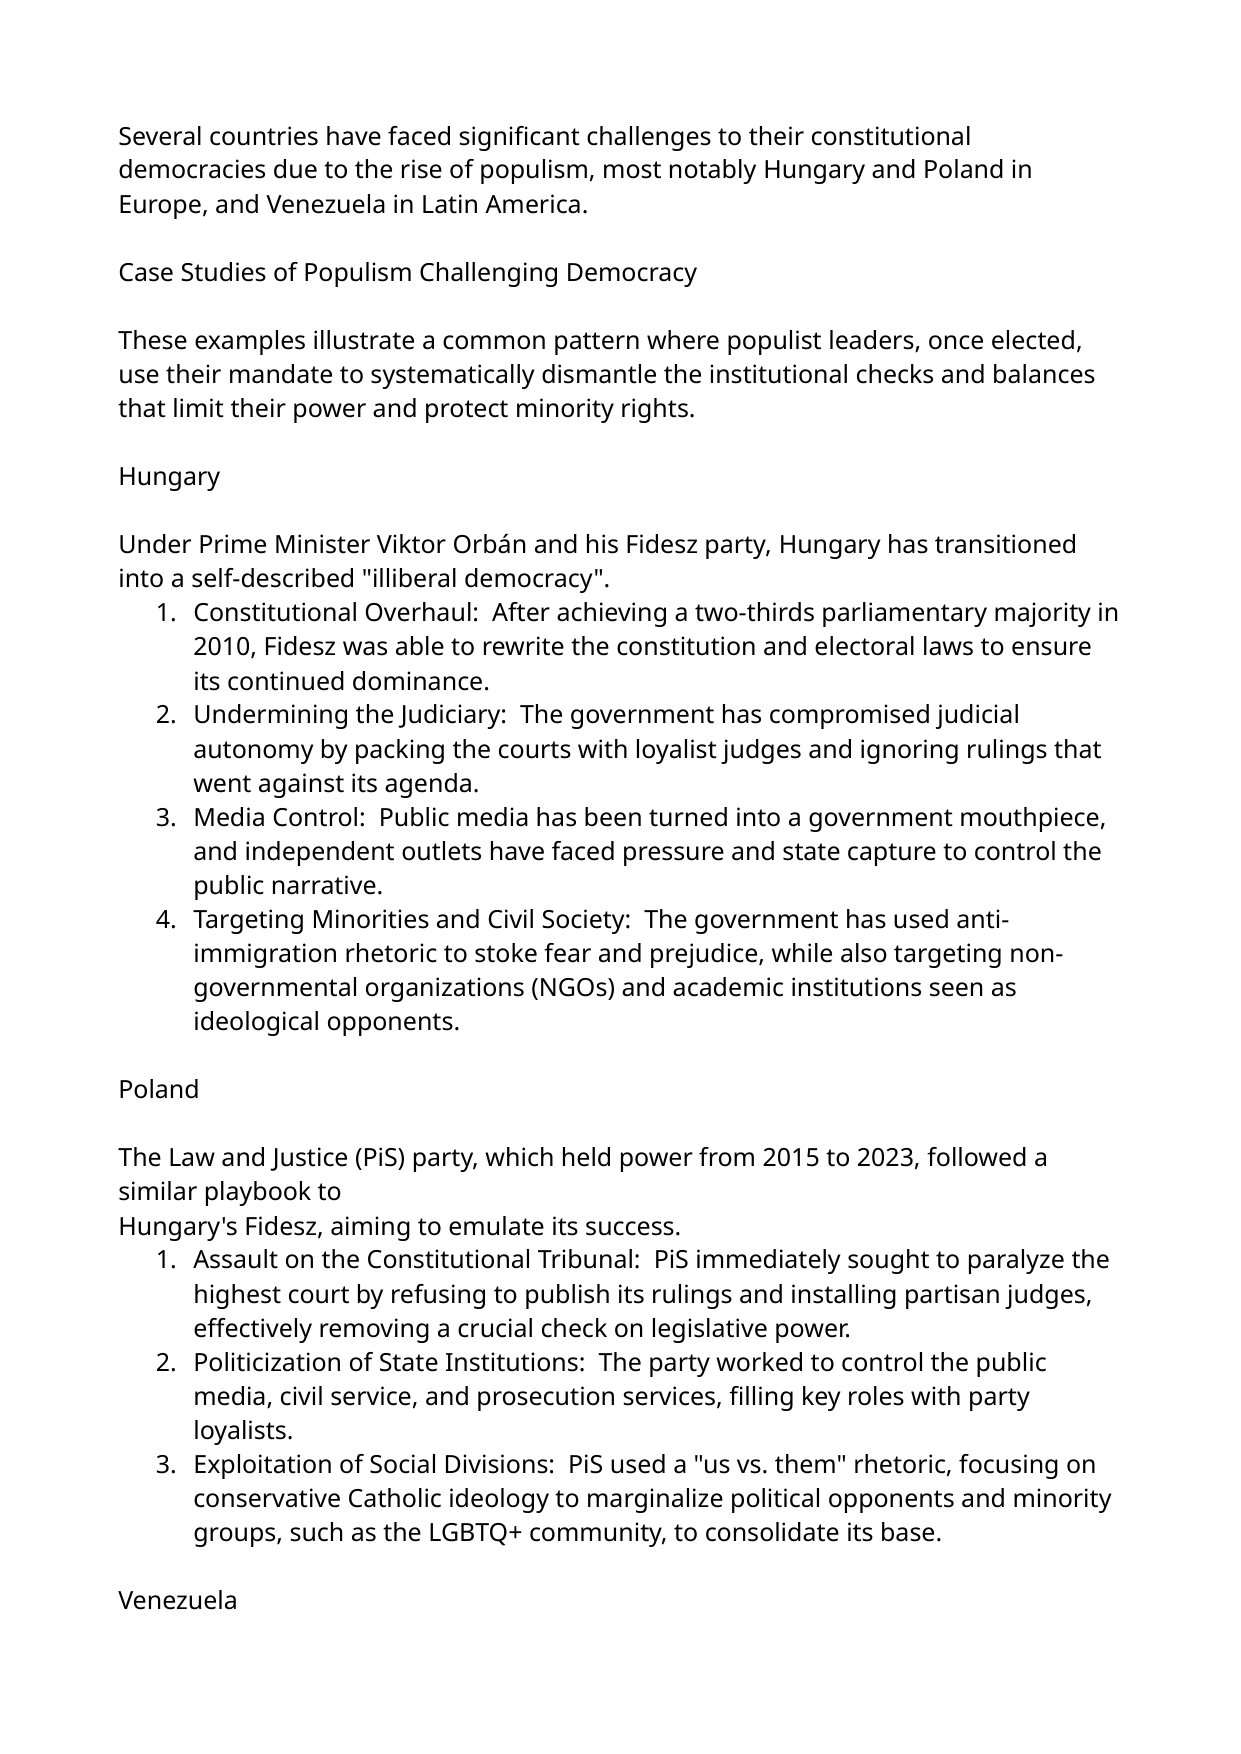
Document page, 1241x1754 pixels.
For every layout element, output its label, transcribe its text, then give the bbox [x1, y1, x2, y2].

list Constitutional Overhaul: After achieving a two-thirds parliamentary majority in 2010, Fidesz was able to rewrite the constitution and electoral laws to ensure its continued dominance. [156, 595, 1122, 697]
text Case Studies of Populism Challenging Democracy [118, 254, 1122, 288]
text Hungary [118, 459, 1122, 493]
text Under Prime Minister Viktor Orbán and his Fidesz party, Hungary has transitioned into a self-described "illiberal democracy". [118, 527, 1122, 595]
list Politicization of State Institutions: The party worked to control the public media, civil service, and prosecution services, filling key roles with party loyalists. [156, 1344, 1122, 1447]
text Hungary's Fidesz, aiming to emulate its success. [118, 1208, 1122, 1242]
text These examples illustrate a common pattern where populist leaders, once elected, use their mandate to systematically dismantle the institutional checks and balances that limit their power and protect minority rights. [118, 322, 1122, 425]
list Undermining the Judiciary: The government has compromised judicial autonomy by packing the courts with loyalist judges and ignoring rulings that went against its agenda. [156, 697, 1122, 799]
list Assault on the Constitutional Tribunal: PiS immediately sought to paralyze the highest court by refusing to publish its rulings and installing partisan judges, effectively removing a crucial check on legislative power. [156, 1242, 1122, 1344]
list Targeting Minorities and Civil Society: The government has used anti-immigration rhetoric to stoke fear and prejudice, while also targeting non-governmental organizations (NGOs) and academic institutions seen as ideological opponents. [156, 902, 1122, 1038]
list Exploitation of Social Divisions: PiS used a "us vs. them" rhetoric, focusing on conservative Catholic ideology to marginalize political opponents and minority groups, such as the LGBTQ+ community, to consolidate its base. [156, 1447, 1122, 1549]
text Venezuela [118, 1583, 1122, 1617]
text Several countries have faced significant challenges to their constitutional democracies due to the rise of populism, most notably Hungary and Poland in Europe, and Venezuela in Latin America. [118, 118, 1122, 220]
text Poland [118, 1072, 1122, 1106]
text The Law and Justice (PiS) party, which held power from 2015 to 2023, followed a similar playbook to [118, 1140, 1122, 1208]
list Media Control: Public media has been turned into a government mouthpiece, and independent outlets have faced pressure and state capture to control the public narrative. [156, 799, 1122, 902]
